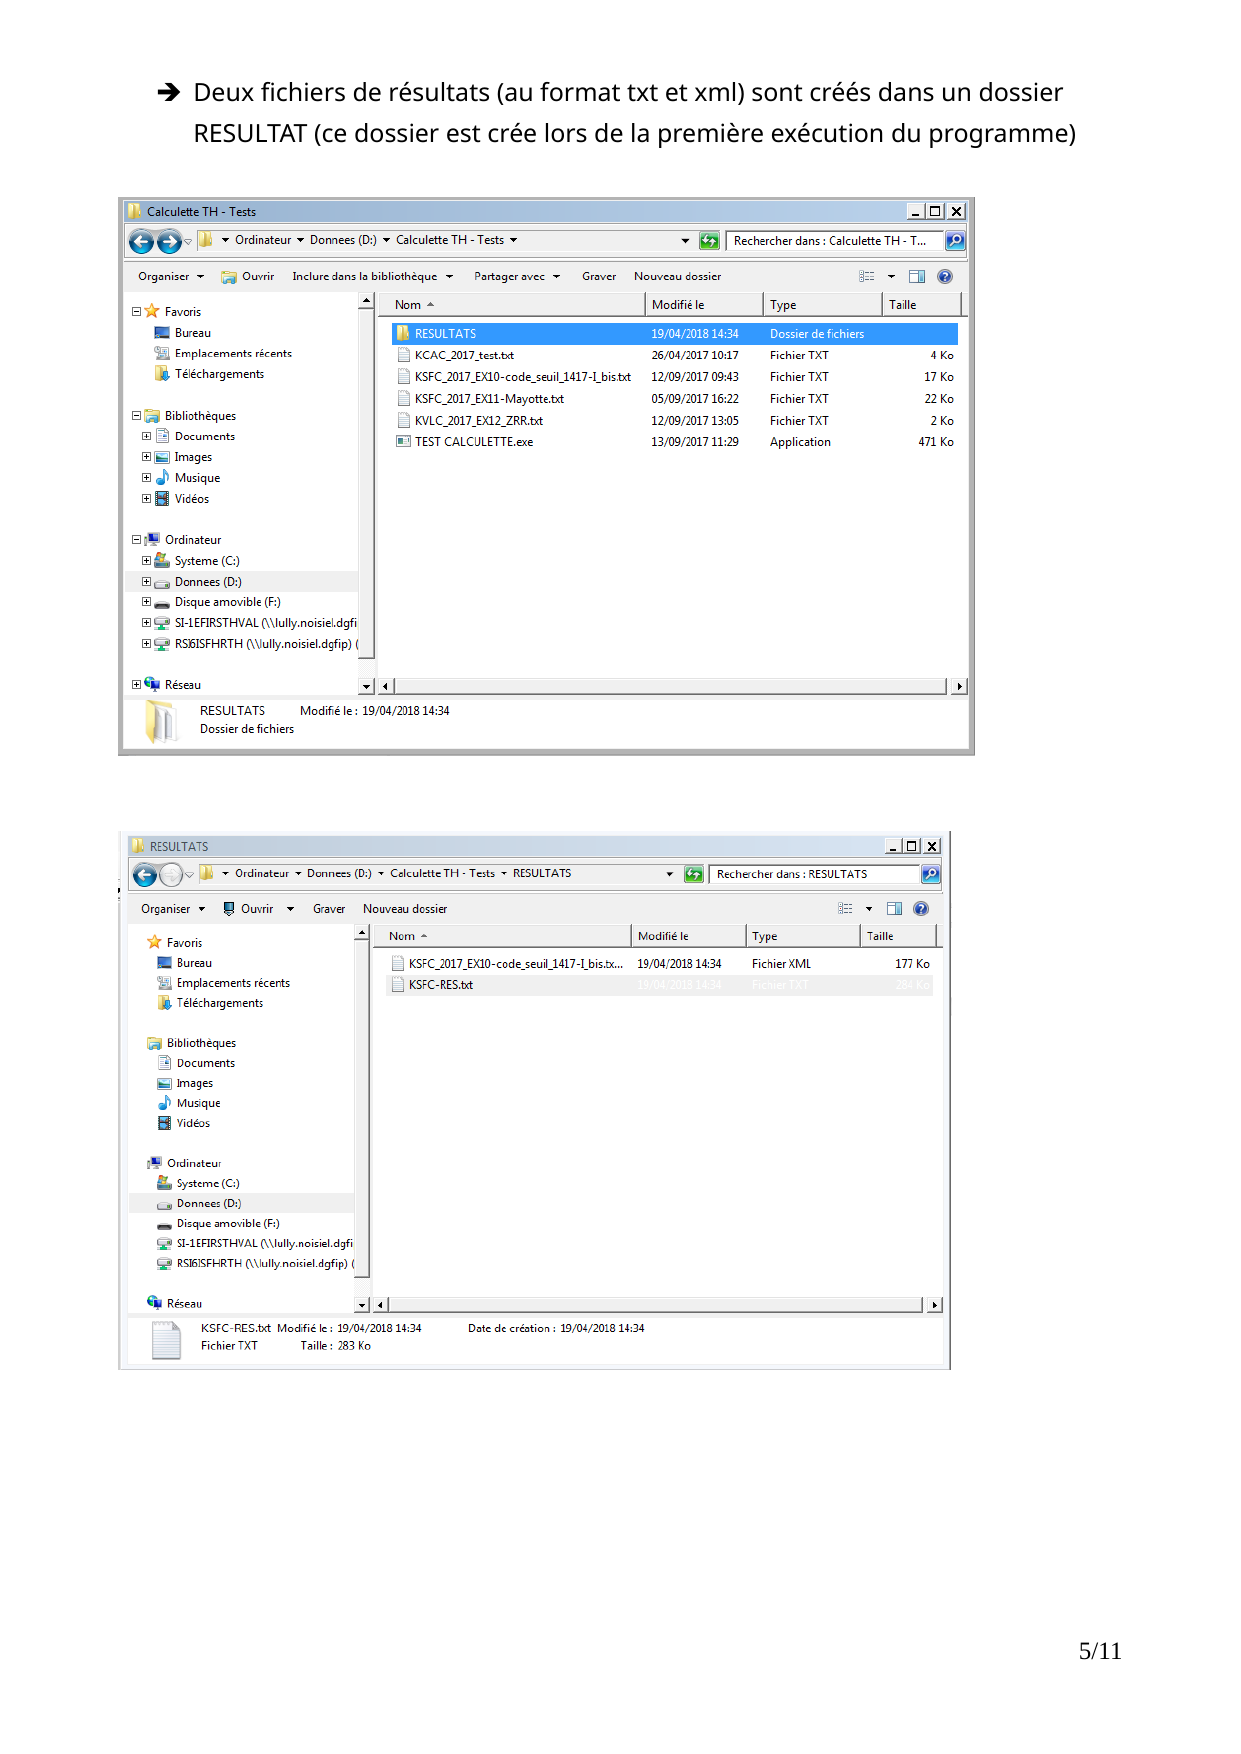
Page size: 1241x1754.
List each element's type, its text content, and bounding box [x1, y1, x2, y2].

picture [118, 197, 975, 756]
picture [118, 831, 952, 1370]
list Deux fichiers de résultats (au format txt et xml) sont créés dans un dossier RESULTAT (ce dossier est crée lors de la première exécution du programme) [156, 75, 1122, 150]
